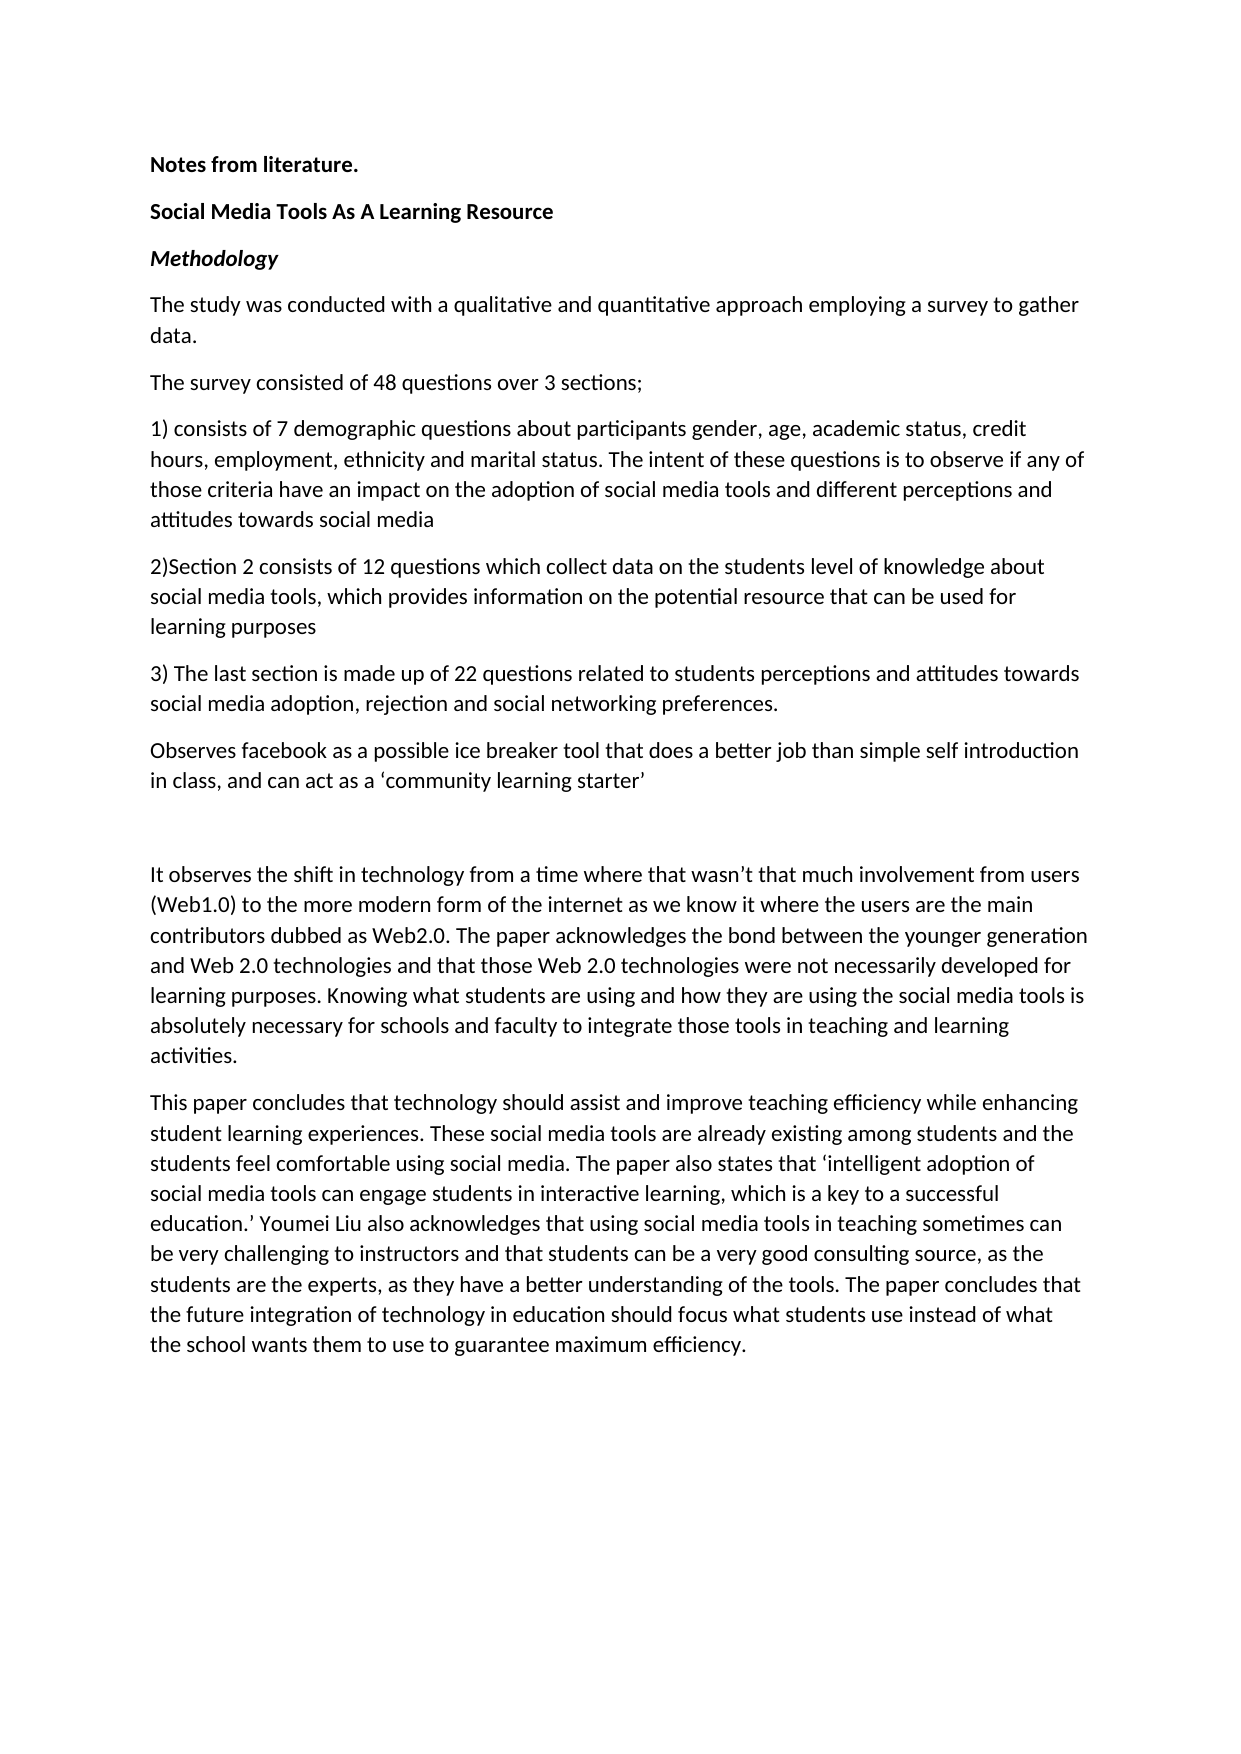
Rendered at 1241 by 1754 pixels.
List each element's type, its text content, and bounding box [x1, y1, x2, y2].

text Observes facebook as a possible ice breaker tool that does a better job than simple self introduction in class, and can act as a ‘community learning starter’ [150, 736, 1090, 795]
text Notes from literature. [150, 150, 1090, 178]
text 1) consists of 7 demographic questions about participants gender, age, academic status, credit hours, employment, ethnicity and marital status. The intent of these questions is to observe if any of those criteria have an impact on the adoption of social media tools and different perceptions and attitudes towards social media [150, 414, 1090, 533]
text 3) The last section is made up of 22 questions related to students perceptions and attitudes towards social media adoption, rejection and social networking preferences. [150, 659, 1090, 718]
text 2)Section 2 consists of 12 questions which collect data on the students level of knowledge about social media tools, which provides information on the potential resource that can be used for learning purposes [150, 552, 1090, 641]
text The study was conducted with a qualitative and quantitative approach employing a survey to gather data. [150, 291, 1090, 349]
text Social Media Tools As A Learning Resource [150, 197, 1090, 225]
text This paper concludes that technology should assist and improve teaching efficiency while enhancing student learning experiences. These social media tools are already existing among students and the students feel comfortable using social media. The paper also states that ‘intelligent adoption of social media tools can engage students in interactive learning, which is a key to a successful education.’ Youmei Liu also acknowledges that using social media tools in teaching sometimes can be very challenging to instructors and that students can be a very good consulting source, as the students are the experts, as they have a better understanding of the tools. The paper concludes that the future integration of technology in education should focus what students use instead of what the school wants them to use to guarantee maximum efficiency. [150, 1088, 1090, 1358]
text It observes the shift in technology from a time where that wasn’t that much involvement from users (Web1.0) to the more modern form of the internet as we know it where the users are the main contributors dubbed as Web2.0. The paper acknowledges the bond between the younger generation and Web 2.0 technologies and that those Web 2.0 technologies were not necessarily developed for learning purposes. Knowing what students are using and how they are using the social media tools is absolutely necessary for schools and faculty to integrate those tools in teaching and learning activities. [150, 860, 1090, 1070]
text The survey consisted of 48 questions over 3 sections; [150, 368, 1090, 396]
text Methodology [150, 244, 1090, 272]
